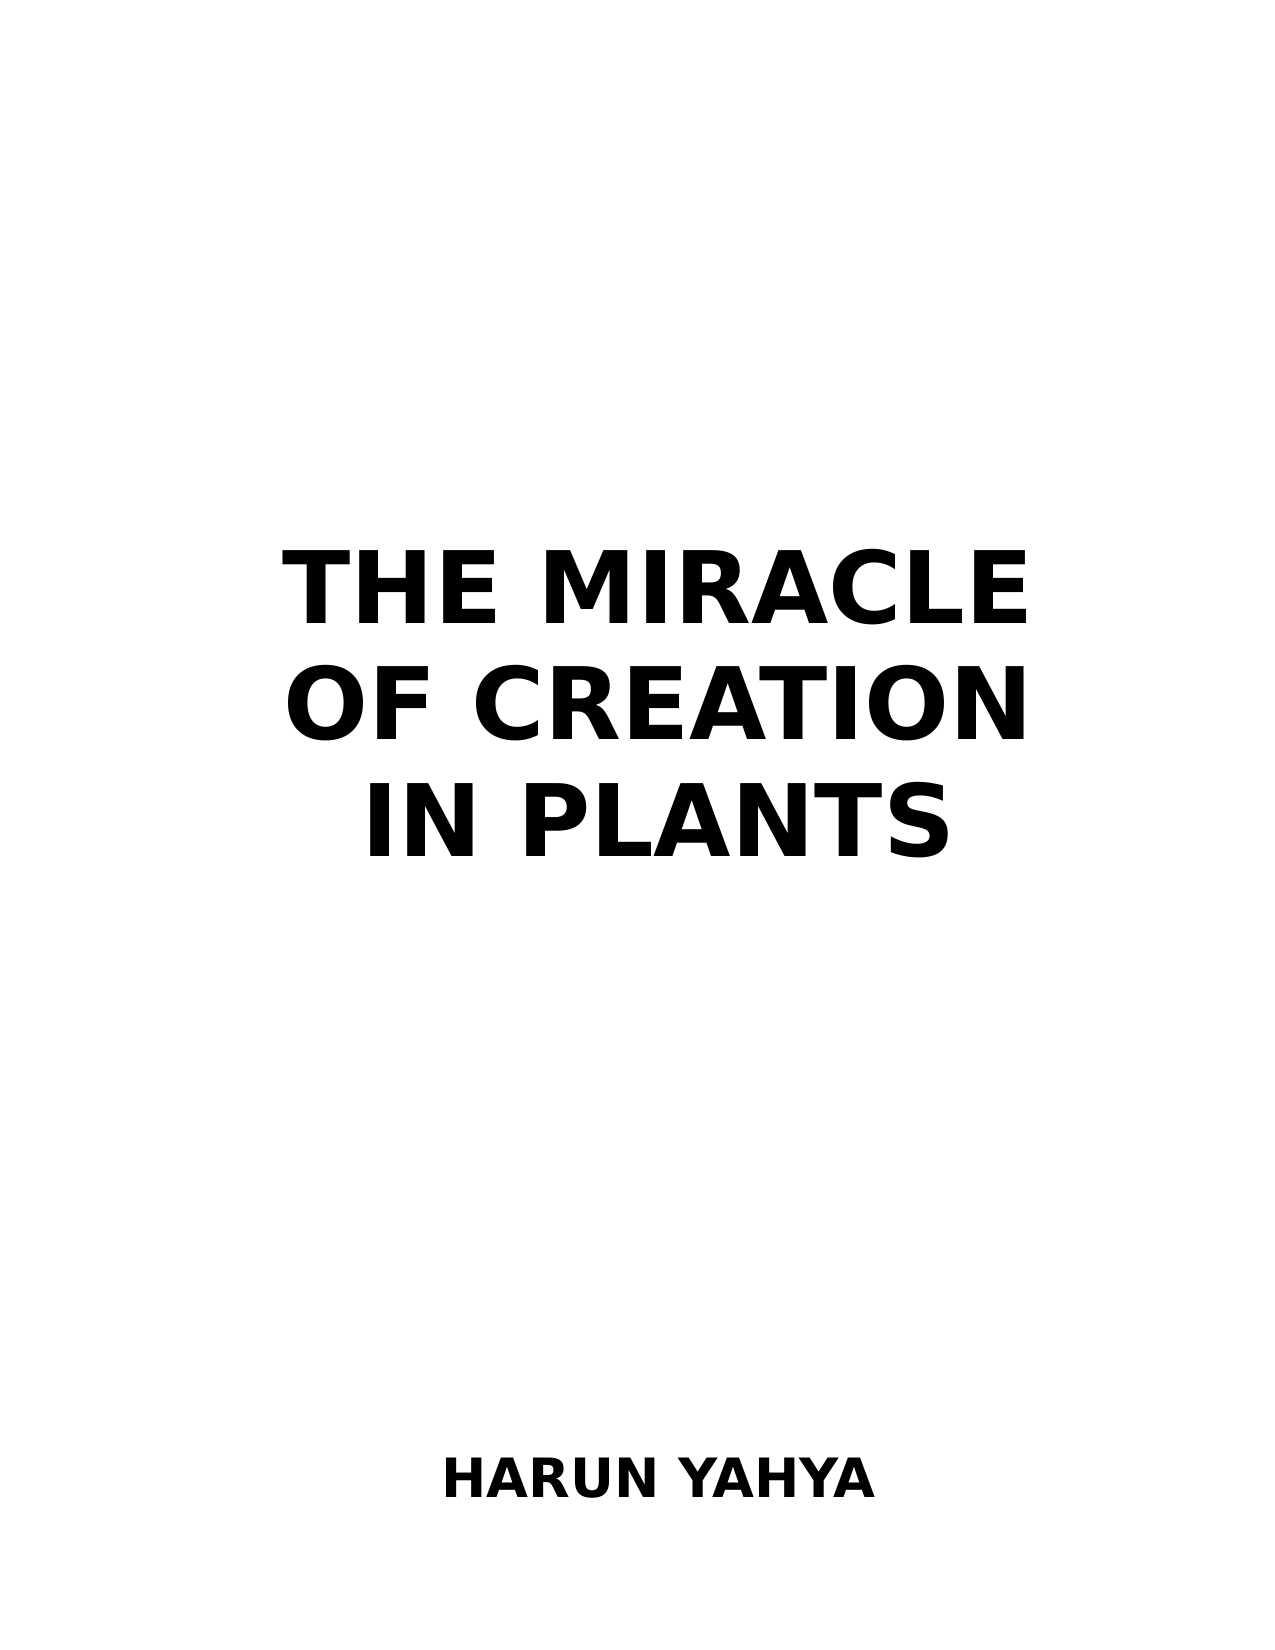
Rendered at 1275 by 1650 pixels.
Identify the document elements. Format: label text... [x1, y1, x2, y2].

text HARUN YAHYA [112, 1447, 1145, 1510]
text IN PLANTS [112, 763, 1145, 879]
subtitle THE MIRACLE [112, 530, 1145, 647]
subtitle OF CREATION [112, 647, 1145, 763]
